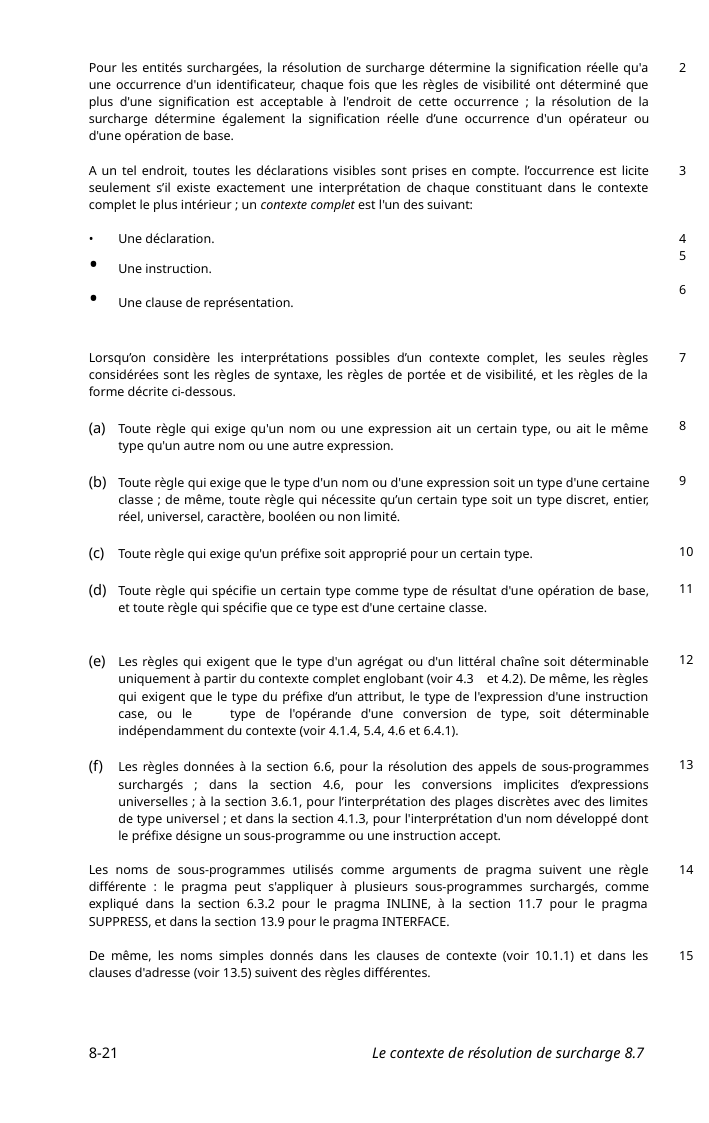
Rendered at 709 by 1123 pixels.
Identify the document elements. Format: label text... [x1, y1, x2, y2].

list Une instruction. [88, 247, 649, 281]
text A un tel endroit, toutes les déclarations visibles sont prises en compte. l’occurrence est licite seulement s’il existe exactement une interprétation de chaque constituant dans le contexte complet le plus intérieur ; un contexte complet est l'un des suivant: [88, 162, 649, 213]
list Toute règle qui exige qu'un nom ou une expression ait un certain type, ou ait le même type qu'un autre nom ou une autre expression. [88, 417, 649, 454]
list Une clause de représentation. [88, 281, 649, 315]
list Toute règle qui exige que le type d'un nom ou d'une expression soit un type d'une certaine classe ; de même, toute règle qui nécessite qu’un certain type soit un type discret, entier, réel, universel, caractère, booléen ou non limité. [88, 472, 649, 526]
text Les noms de sous-programmes utilisés comme arguments de pragma suivent une règle différente : le pragma peut s'appliquer à plusieurs sous-programmes surchargés, comme expliqué dans la section 6.3.2 pour le pragma INLINE, à la section 11.7 pour le pragma SUPPRESS, et dans la section 13.9 pour le pragma INTERFACE. [88, 861, 649, 930]
list Les règles qui exigent que le type d'un agrégat ou d'un littéral chaîne soit déterminable uniquement à partir du contexte complet englobant (voir 4.3 et 4.2). De même, les règles qui exigent que le type du préfixe d’un attribut, le type de l'expression d'une instruction case, ou le type de l'opérande d'une conversion de type, soit déterminable indépendamment du contexte (voir 4.1.4, 5.4, 4.6 et 6.4.1). [88, 651, 649, 739]
list Une déclaration. [88, 230, 649, 247]
text Pour les entités surchargées, la résolution de surcharge détermine la signification réelle qu'a une occurrence d'un identificateur, chaque fois que les règles de visibilité ont déterminé que plus d'une signification est acceptable à l'endroit de cette occurrence ; la résolution de la surcharge détermine également la signification réelle d’une occurrence d'un opérateur ou d'une opération de base. [88, 59, 649, 144]
list Toute règle qui exige qu'un préfixe soit approprié pour un certain type. [88, 543, 649, 563]
text De même, les noms simples donnés dans les clauses de contexte (voir 10.1.1) et dans les clauses d'adresse (voir 13.5) suivent des règles différentes. [88, 947, 649, 981]
list Toute règle qui spécifie un certain type comme type de résultat d'une opération de base, et toute règle qui spécifie que ce type est d'une certaine classe. [88, 580, 649, 617]
text Lorsqu’on considère les interprétations possibles d’un contexte complet, les seules règles considérées sont les règles de syntaxe, les règles de portée et de visibilité, et les règles de la forme décrite ci-dessous. [88, 349, 649, 400]
list Les règles données à la section 6.6, pour la résolution des appels de sous-programmes surchargés ; dans la section 4.6, pour les conversions implicites d’expressions universelles ; à la section 3.6.1, pour l’interprétation des plages discrètes avec des limites de type universel ; et dans la section 4.1.3, pour l'interprétation d'un nom développé dont le préfixe désigne un sous-programme ou une instruction accept. [88, 756, 649, 844]
